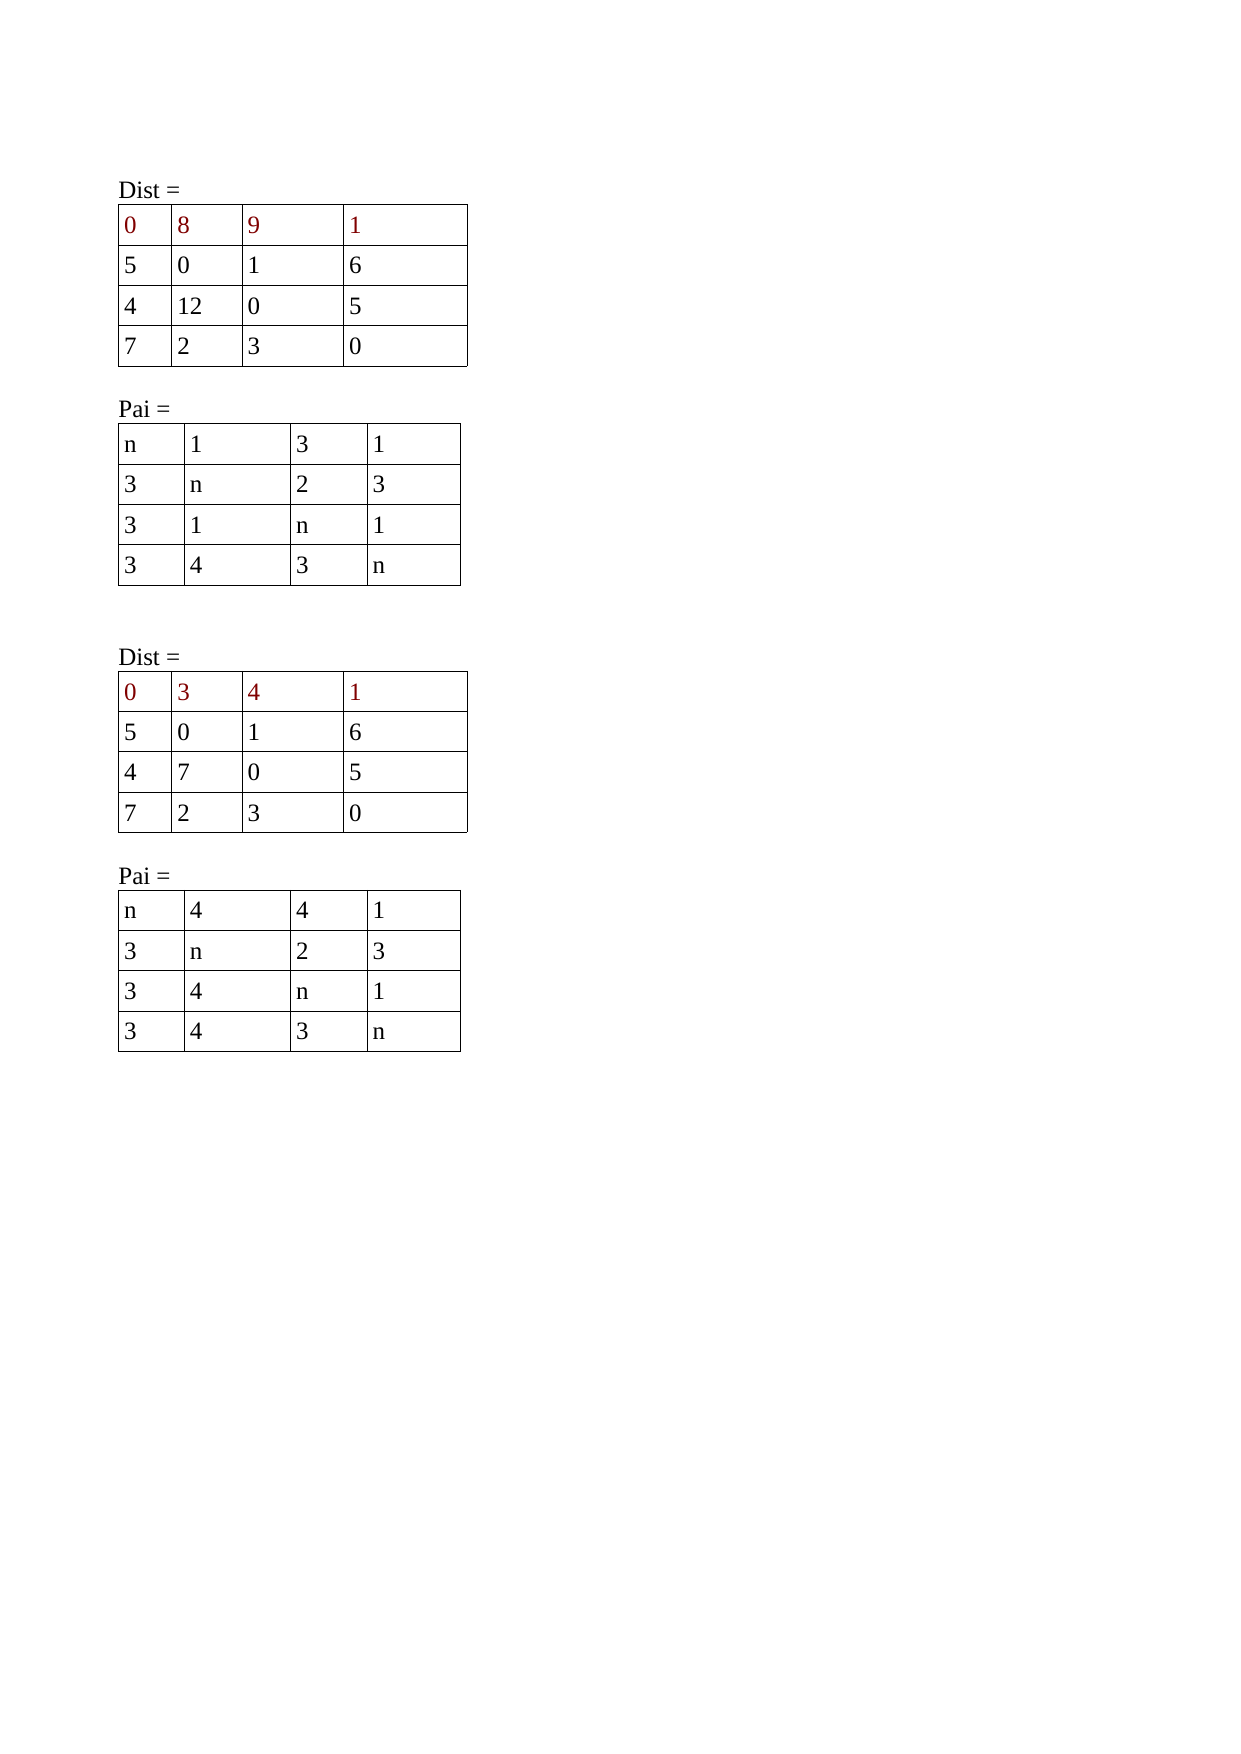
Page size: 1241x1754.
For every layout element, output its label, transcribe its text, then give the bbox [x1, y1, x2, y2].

table_cell 0 [243, 752, 343, 792]
table_cell 4 [119, 286, 171, 325]
table_cell 3 [119, 971, 184, 1011]
table_cell 5 [119, 712, 171, 751]
table_header 4 [185, 891, 290, 930]
table_header 8 [172, 205, 242, 245]
table_cell 3 [119, 545, 184, 584]
table_header 3 [172, 672, 242, 711]
table_cell 0 [172, 246, 242, 285]
table_cell n [291, 505, 367, 544]
table_header 9 [243, 205, 343, 245]
text Pai = [118, 861, 1122, 890]
table_cell n [185, 465, 290, 504]
table_cell 4 [119, 752, 171, 792]
table_cell 7 [119, 793, 171, 832]
table_cell 4 [185, 971, 290, 1011]
table_cell 6 [344, 246, 467, 285]
table_cell 2 [172, 326, 242, 366]
table_cell 3 [119, 465, 184, 504]
table_cell 3 [119, 931, 184, 970]
table_cell 4 [185, 1012, 290, 1051]
table_header 1 [368, 424, 460, 463]
table_cell 7 [172, 752, 242, 792]
table_cell 3 [243, 326, 343, 366]
table_cell 3 [291, 545, 367, 584]
table_cell 0 [243, 286, 343, 325]
table_cell 4 [185, 545, 290, 584]
table_cell 12 [172, 286, 242, 325]
table_cell 2 [291, 465, 367, 504]
table_cell 3 [119, 505, 184, 544]
table_header 1 [344, 672, 467, 711]
table_header 0 [119, 672, 171, 711]
table_cell 1 [368, 971, 460, 1011]
table_header 1 [368, 891, 460, 930]
table_cell 0 [344, 793, 467, 832]
text Dist = [118, 642, 1122, 671]
table_cell 1 [243, 712, 343, 751]
table_cell 0 [344, 326, 467, 366]
table_cell 2 [172, 793, 242, 832]
table_cell 5 [119, 246, 171, 285]
table_cell 5 [344, 286, 467, 325]
table_cell 1 [243, 246, 343, 285]
table_cell 7 [119, 326, 171, 366]
table_header 1 [344, 205, 467, 245]
table_cell 6 [344, 712, 467, 751]
table_header 0 [119, 205, 171, 245]
table_cell n [185, 931, 290, 970]
text Dist = [118, 176, 1122, 204]
text Pai = [118, 394, 1122, 423]
table_cell 5 [344, 752, 467, 792]
table_cell 3 [291, 1012, 367, 1051]
table_header 3 [291, 424, 367, 463]
table_cell n [291, 971, 367, 1011]
table_header 4 [243, 672, 343, 711]
table_header 4 [291, 891, 367, 930]
table_cell 1 [185, 505, 290, 544]
table_cell 0 [172, 712, 242, 751]
table_header n [119, 424, 184, 463]
table_cell n [368, 1012, 460, 1051]
table_cell 2 [291, 931, 367, 970]
table_cell 3 [243, 793, 343, 832]
table_header n [119, 891, 184, 930]
table_cell 3 [368, 465, 460, 504]
table_header 1 [185, 424, 290, 463]
table_cell 1 [368, 505, 460, 544]
table_cell 3 [368, 931, 460, 970]
table_cell 3 [119, 1012, 184, 1051]
table_cell n [368, 545, 460, 584]
